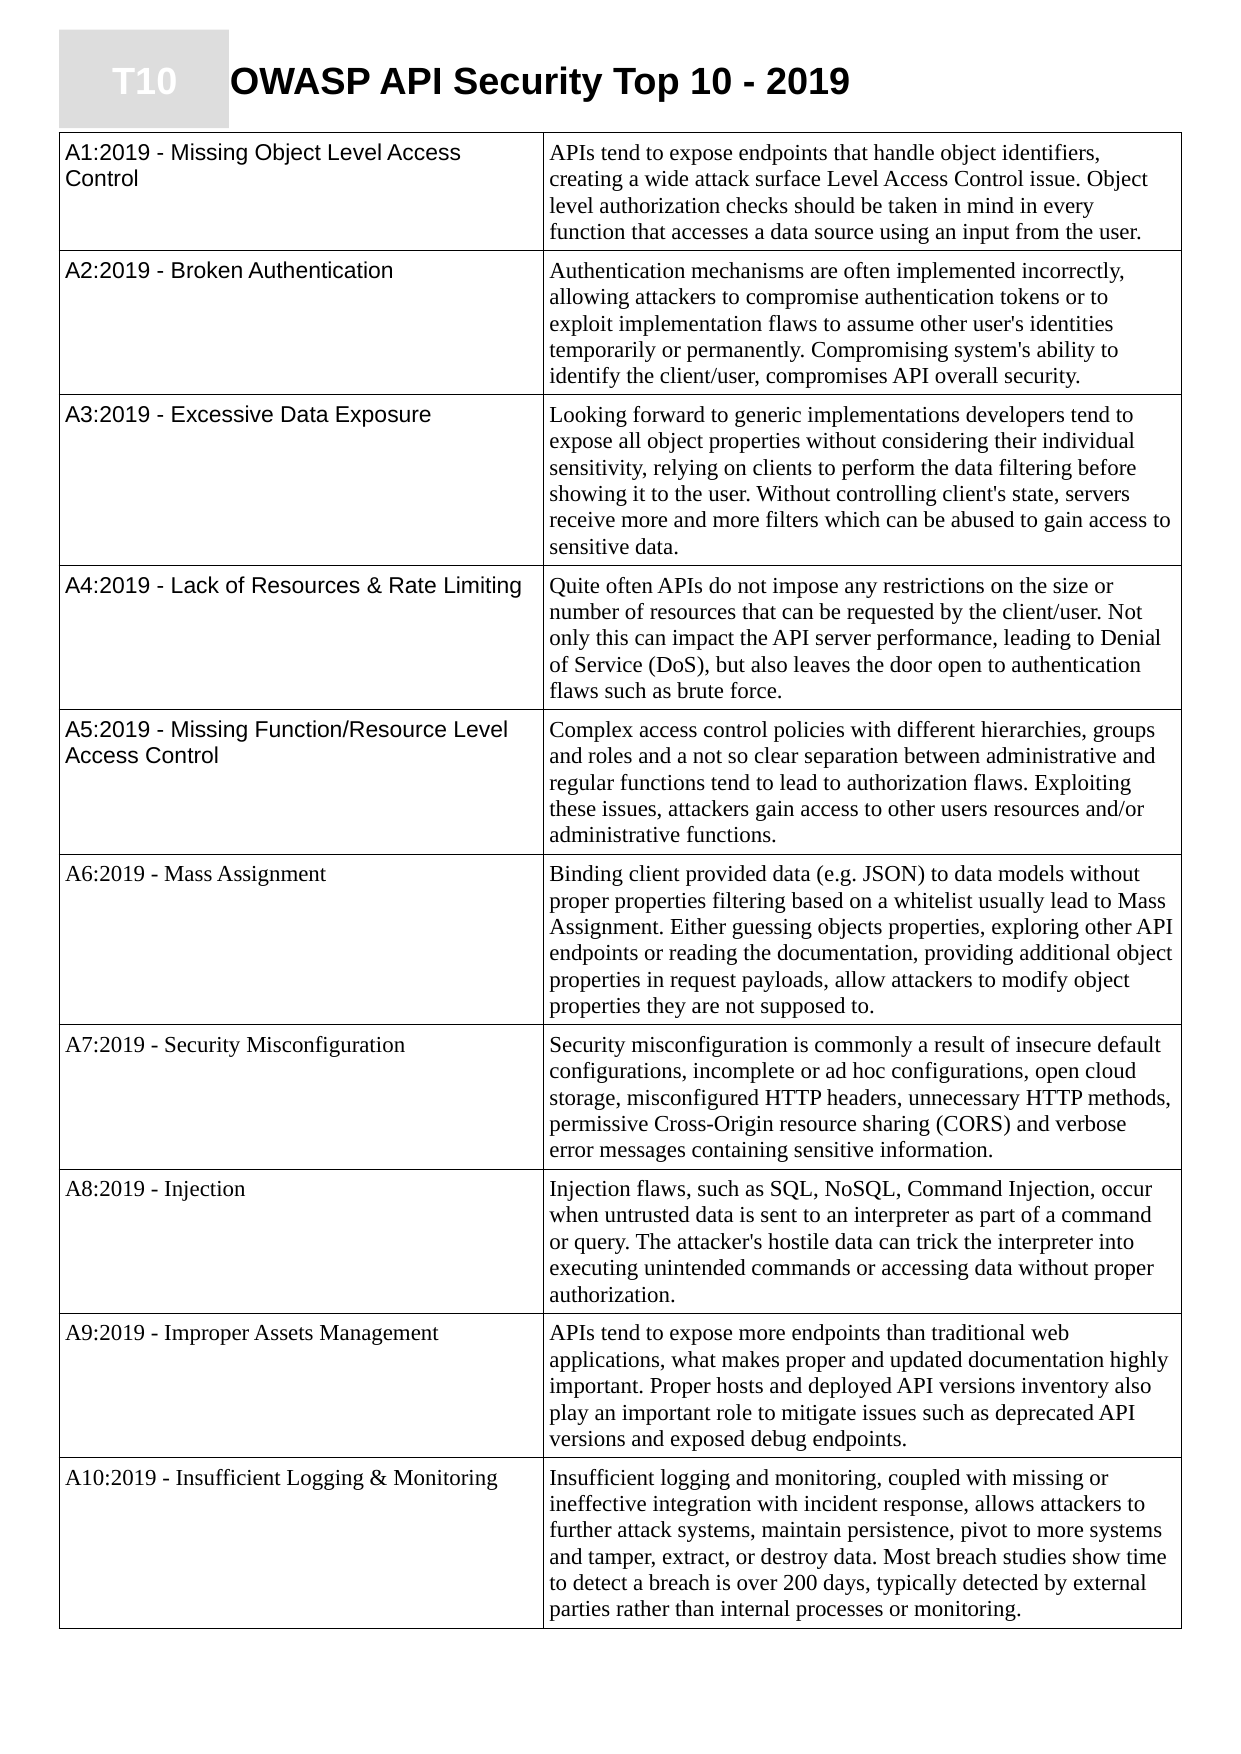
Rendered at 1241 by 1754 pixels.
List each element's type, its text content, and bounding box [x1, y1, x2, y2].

table_cell Binding client provided data (e.g. JSON) to data models without proper properties filtering based on a whitelist usually lead to Mass Assignment. Either guessing objects properties, exploring other API endpoints or reading the documentation, providing additional object properties in request payloads, allow attackers to modify object properties they are not supposed to. [544, 855, 1181, 1024]
table_cell A10:2019 - Insufficient Logging & Monitoring [60, 1458, 543, 1628]
table_cell Authentication mechanisms are often implemented incorrectly, allowing attackers to compromise authentication tokens or to exploit implementation flaws to assume other user's identities temporarily or permanently. Compromising system's ability to identify the client/user, compromises API overall security. [544, 251, 1181, 394]
table_header A1:2019 - Missing Object Level Access Control [60, 133, 543, 250]
table_cell A2:2019 - Broken Authentication [60, 251, 543, 394]
table_cell Looking forward to generic implementations developers tend to expose all object properties without considering their individual sensitivity, relying on clients to perform the data filtering before showing it to the user. Without controlling client's state, servers receive more and more filters which can be abused to gain access to sensitive data. [544, 395, 1181, 565]
table_cell A7:2019 - Security Misconfiguration [60, 1025, 543, 1168]
table_cell Complex access control policies with different hierarchies, groups and roles and a not so clear separation between administrative and regular functions tend to lead to authorization flaws. Exploiting these issues, attackers gain access to other users resources and/or administrative functions. [544, 710, 1181, 853]
table_header APIs tend to expose endpoints that handle object identifiers, creating a wide attack surface Level Access Control issue. Object level authorization checks should be taken in mind in every function that accesses a data source using an input from the user. [544, 133, 1181, 250]
table_cell Injection flaws, such as SQL, NoSQL, Command Injection, occur when untrusted data is sent to an interpreter as part of a command or query. The attacker's hostile data can trick the interpreter into executing unintended commands or accessing data without proper authorization. [544, 1170, 1181, 1313]
table_cell A5:2019 - Missing Function/Resource Level Access Control [60, 710, 543, 853]
table_cell A6:2019 - Mass Assignment [60, 855, 543, 1024]
table_cell APIs tend to expose more endpoints than traditional web applications, what makes proper and updated documentation highly important. Proper hosts and deployed API versions inventory also play an important role to mitigate issues such as deprecated API versions and exposed debug endpoints. [544, 1314, 1181, 1457]
table_cell A4:2019 - Lack of Resources & Rate Limiting [60, 566, 543, 709]
table_cell A9:2019 - Improper Assets Management [60, 1314, 543, 1457]
table_cell Security misconfiguration is commonly a result of insecure default configurations, incomplete or ad hoc configurations, open cloud storage, misconfigured HTTP headers, unnecessary HTTP methods, permissive Cross-Origin resource sharing (CORS) and verbose error messages containing sensitive information. [544, 1025, 1181, 1168]
table_cell A3:2019 - Excessive Data Exposure [60, 395, 543, 565]
table_cell A8:2019 - Injection [60, 1170, 543, 1313]
table_cell Insufficient logging and monitoring, coupled with missing or ineffective integration with incident response, allows attackers to further attack systems, maintain persistence, pivot to more systems and tamper, extract, or destroy data. Most breach studies show time to detect a breach is over 200 days, typically detected by external parties rather than internal processes or monitoring. [544, 1458, 1181, 1628]
table_cell Quite often APIs do not impose any restrictions on the size or number of resources that can be requested by the client/user. Not only this can impact the API server performance, leading to Denial of Service (DoS), but also leaves the door open to authentication flaws such as brute force. [544, 566, 1181, 709]
